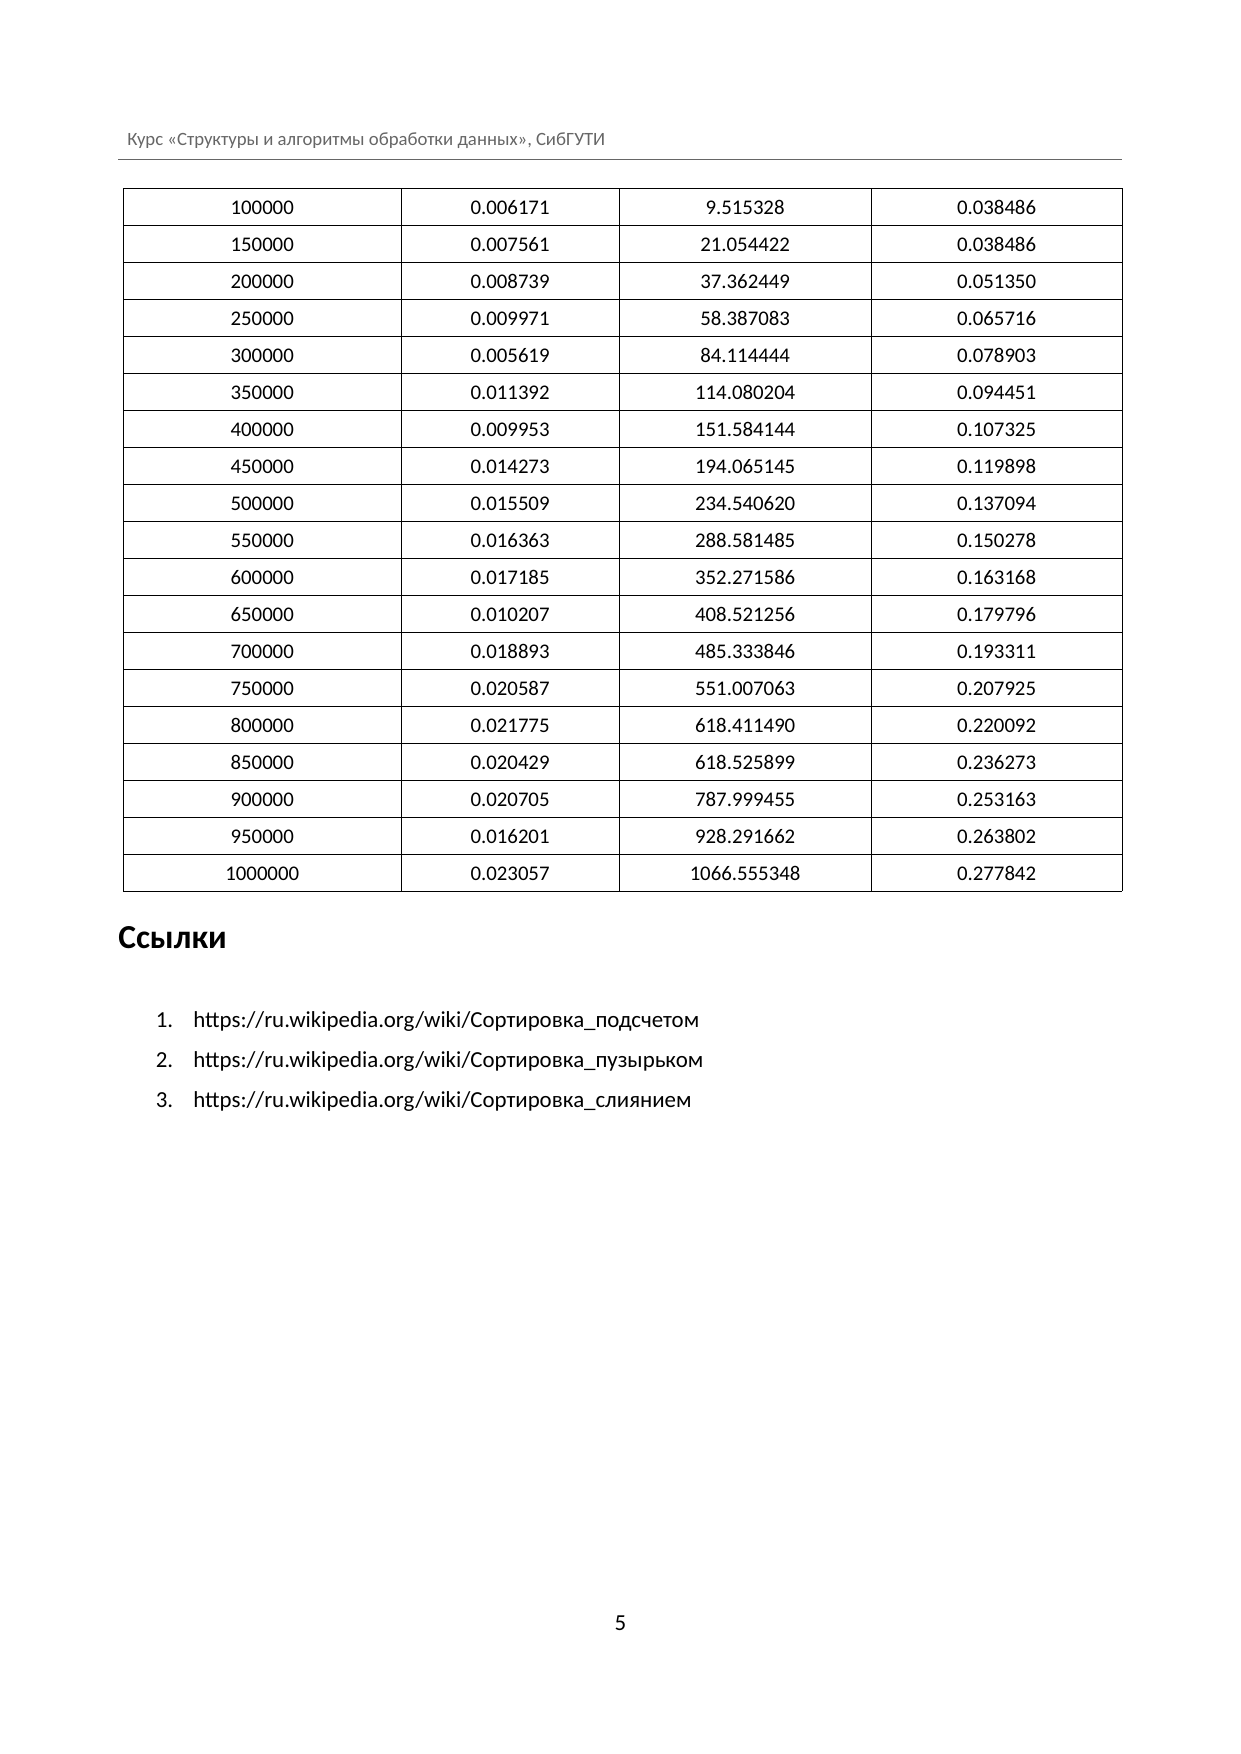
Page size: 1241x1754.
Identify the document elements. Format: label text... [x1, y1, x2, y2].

table_cell 9.515328 [620, 189, 871, 225]
list https://ru.wikipedia.org/wiki/Сортировка_пузырьком [156, 1045, 1122, 1073]
table_cell 700000 [124, 633, 401, 669]
table_cell 0.007561 [402, 226, 619, 262]
table_cell 150000 [124, 226, 401, 262]
table_cell 288.581485 [620, 522, 871, 558]
table_cell 0.051350 [872, 263, 1122, 299]
table_cell 0.010207 [402, 596, 619, 632]
list https://ru.wikipedia.org/wiki/Сортировка_слиянием [156, 1085, 1122, 1113]
table_cell 0.137094 [872, 485, 1122, 521]
table_cell 0.016201 [402, 818, 619, 854]
table_cell 600000 [124, 559, 401, 595]
table_cell 0.020705 [402, 781, 619, 817]
table_cell 618.411490 [620, 707, 871, 743]
table_cell 300000 [124, 337, 401, 373]
table_cell 0.023057 [402, 855, 619, 891]
table_cell 0.220092 [872, 707, 1122, 743]
table_cell 0.014273 [402, 448, 619, 484]
table_cell 58.387083 [620, 300, 871, 336]
table_cell 0.006171 [402, 189, 619, 225]
table_cell 0.005619 [402, 337, 619, 373]
table_cell 0.094451 [872, 374, 1122, 410]
table_cell 1066.555348 [620, 855, 871, 891]
table_cell 0.065716 [872, 300, 1122, 336]
table_cell 0.038486 [872, 189, 1122, 225]
list https://ru.wikipedia.org/wiki/Сортировка_подсчетом [156, 1005, 1122, 1033]
table_cell 800000 [124, 707, 401, 743]
table_cell 350000 [124, 374, 401, 410]
table_cell 0.236273 [872, 744, 1122, 780]
table_cell 400000 [124, 411, 401, 447]
table_cell 900000 [124, 781, 401, 817]
table_cell 0.009953 [402, 411, 619, 447]
table_cell 0.018893 [402, 633, 619, 669]
table_cell 787.999455 [620, 781, 871, 817]
table_cell 234.540620 [620, 485, 871, 521]
table_cell 0.009971 [402, 300, 619, 336]
table_cell 0.078903 [872, 337, 1122, 373]
table_cell 408.521256 [620, 596, 871, 632]
table_cell 0.011392 [402, 374, 619, 410]
table_cell 0.119898 [872, 448, 1122, 484]
table_cell 0.020587 [402, 670, 619, 706]
table_cell 0.017185 [402, 559, 619, 595]
table_cell 0.277842 [872, 855, 1122, 891]
table_cell 100000 [124, 189, 401, 225]
table_cell 0.020429 [402, 744, 619, 780]
table_cell 850000 [124, 744, 401, 780]
table_cell 0.015509 [402, 485, 619, 521]
table_cell 750000 [124, 670, 401, 706]
table_cell 0.179796 [872, 596, 1122, 632]
table_cell 0.253163 [872, 781, 1122, 817]
table_cell 550000 [124, 522, 401, 558]
table_cell 650000 [124, 596, 401, 632]
table_cell 0.150278 [872, 522, 1122, 558]
table_cell 114.080204 [620, 374, 871, 410]
table_cell 0.038486 [872, 226, 1122, 262]
table_cell 1000000 [124, 855, 401, 891]
table_cell 0.163168 [872, 559, 1122, 595]
table_cell 200000 [124, 263, 401, 299]
table_cell 0.008739 [402, 263, 619, 299]
table_cell 352.271586 [620, 559, 871, 595]
table_cell 0.107325 [872, 411, 1122, 447]
table_cell 618.525899 [620, 744, 871, 780]
table_cell 250000 [124, 300, 401, 336]
table_cell 37.362449 [620, 263, 871, 299]
table_cell 0.193311 [872, 633, 1122, 669]
table_cell 928.291662 [620, 818, 871, 854]
table_cell 0.207925 [872, 670, 1122, 706]
table_cell 0.021775 [402, 707, 619, 743]
table_cell 194.065145 [620, 448, 871, 484]
table_cell 485.333846 [620, 633, 871, 669]
table_cell 21.054422 [620, 226, 871, 262]
table_cell 84.114444 [620, 337, 871, 373]
table_cell 950000 [124, 818, 401, 854]
table_cell 500000 [124, 485, 401, 521]
table_cell 0.263802 [872, 818, 1122, 854]
table_cell 151.584144 [620, 411, 871, 447]
table_cell 551.007063 [620, 670, 871, 706]
table_cell 450000 [124, 448, 401, 484]
table_cell 0.016363 [402, 522, 619, 558]
subtitle Ссылки [118, 916, 1122, 957]
